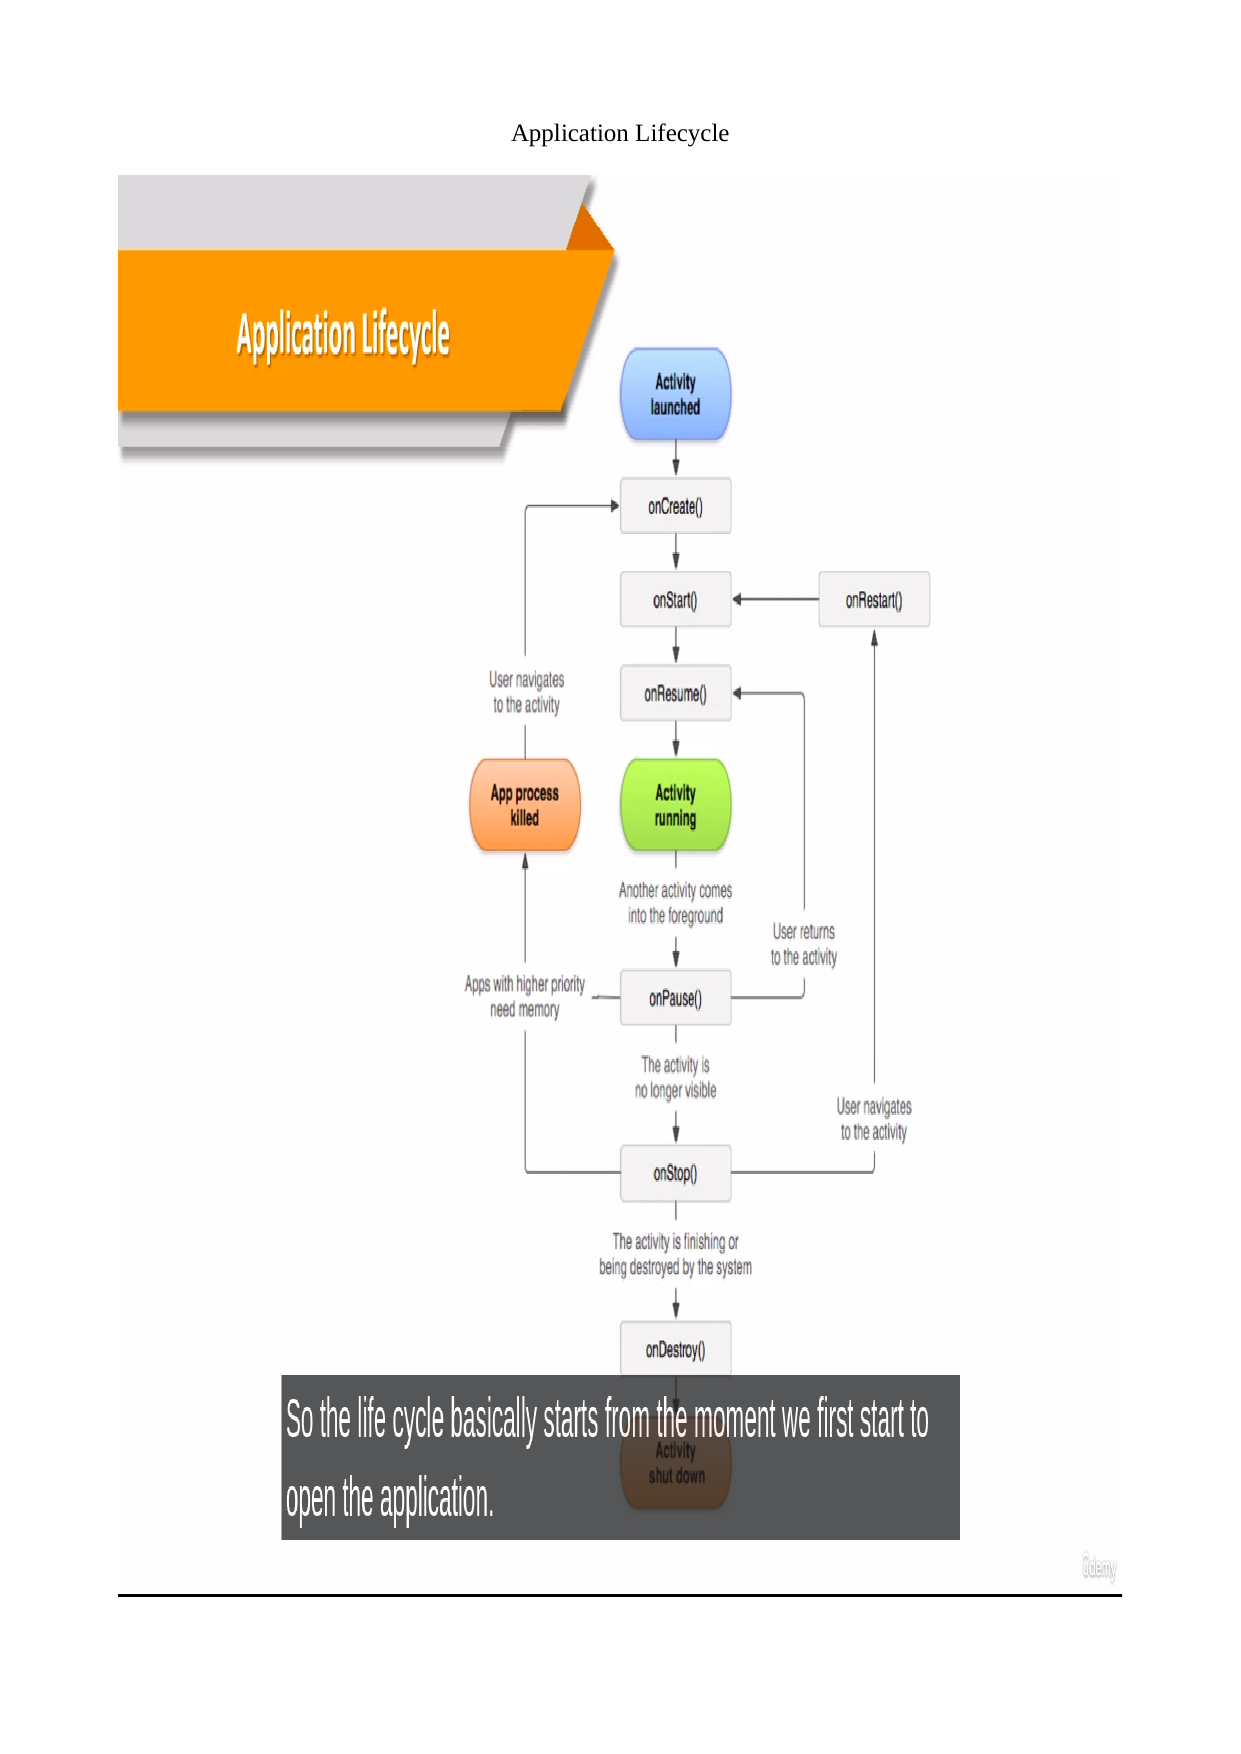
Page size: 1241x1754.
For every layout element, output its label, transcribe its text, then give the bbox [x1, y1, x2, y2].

picture [118, 175, 1123, 1597]
text Application Lifecycle [118, 118, 1122, 147]
